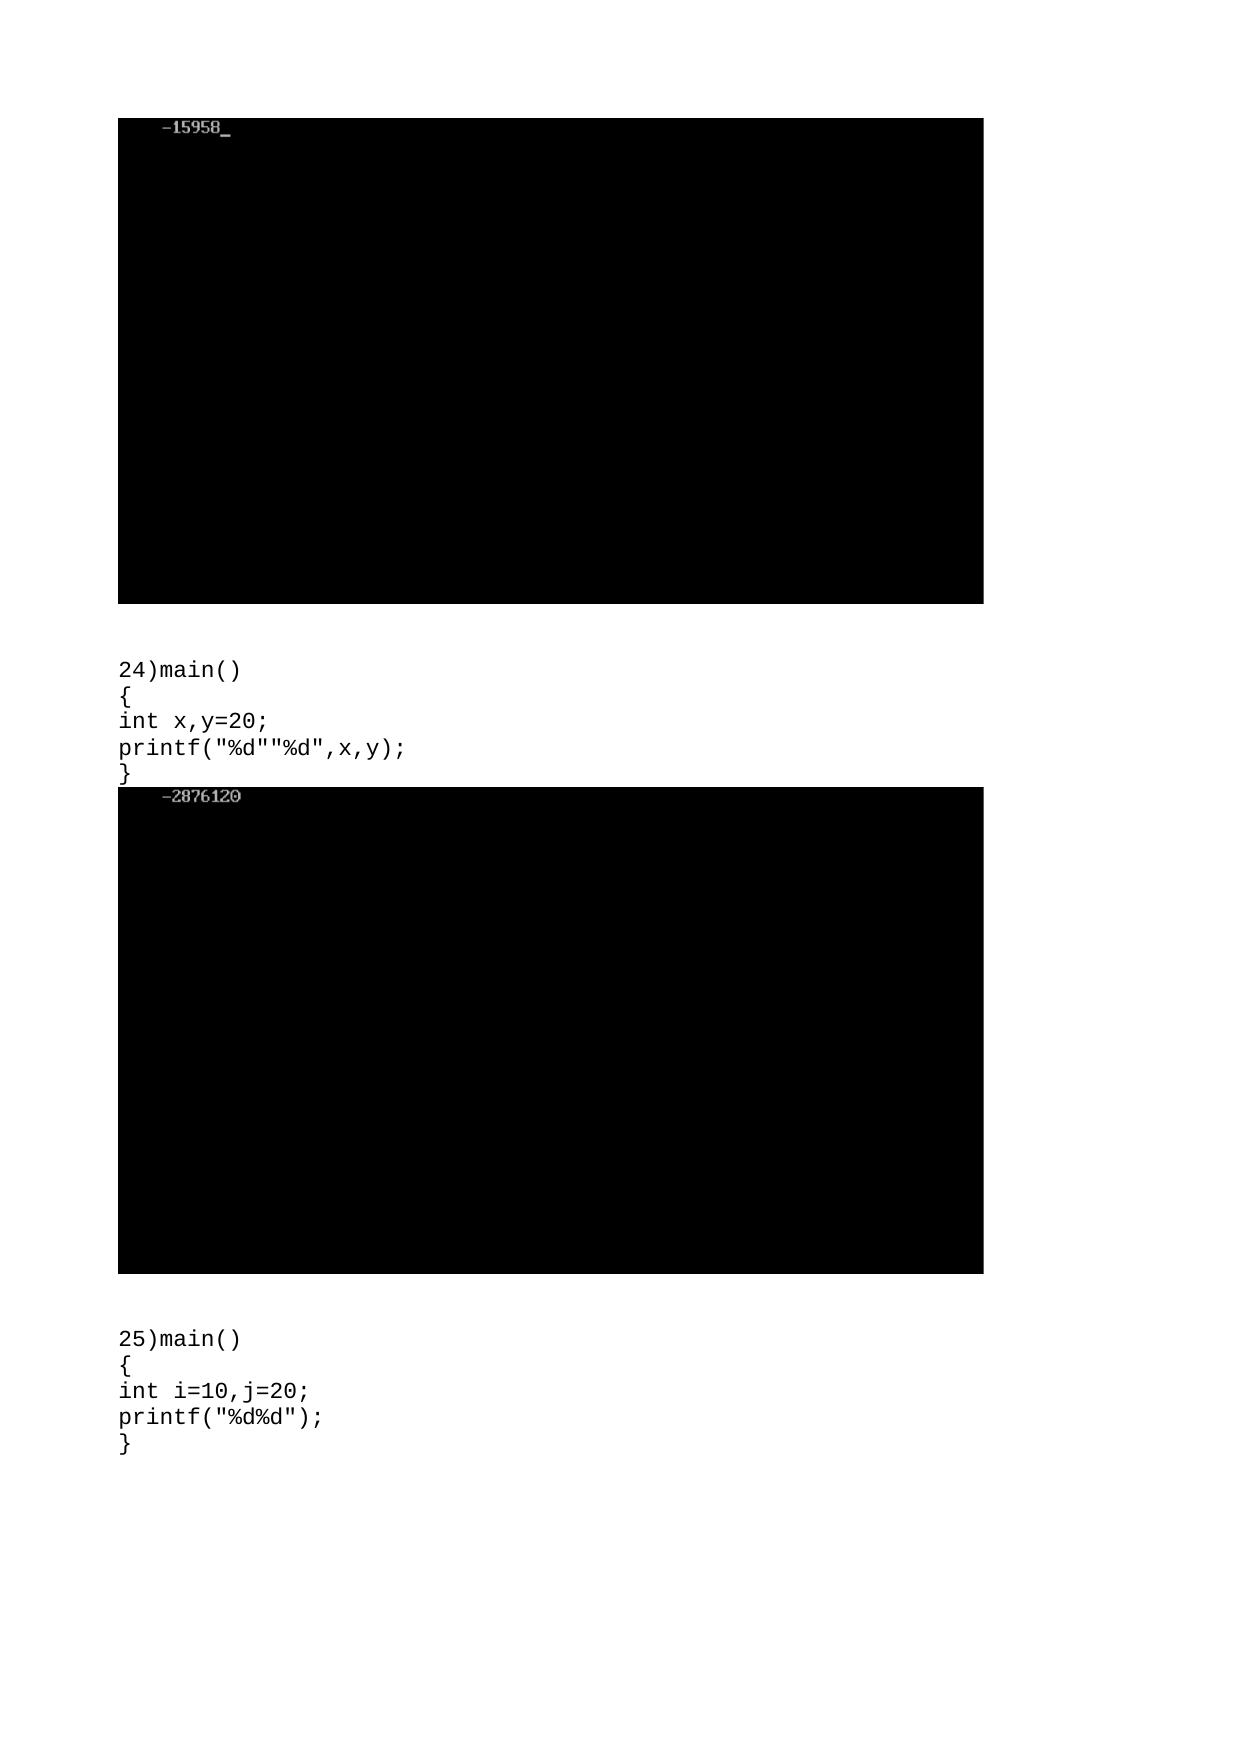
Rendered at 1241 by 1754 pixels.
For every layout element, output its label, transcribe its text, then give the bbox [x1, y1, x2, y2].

text } [118, 1431, 1122, 1457]
text { [118, 1353, 1122, 1379]
text int x,y=20; [118, 710, 1122, 736]
text 24)main() [118, 658, 1122, 684]
text { [118, 684, 1122, 710]
text printf("%d%d"); [118, 1405, 1122, 1431]
text 25)main() [118, 1328, 1122, 1353]
text int i=10,j=20; [118, 1379, 1122, 1405]
text printf("%d""%d",x,y); [118, 736, 1122, 762]
text } [118, 762, 1122, 788]
